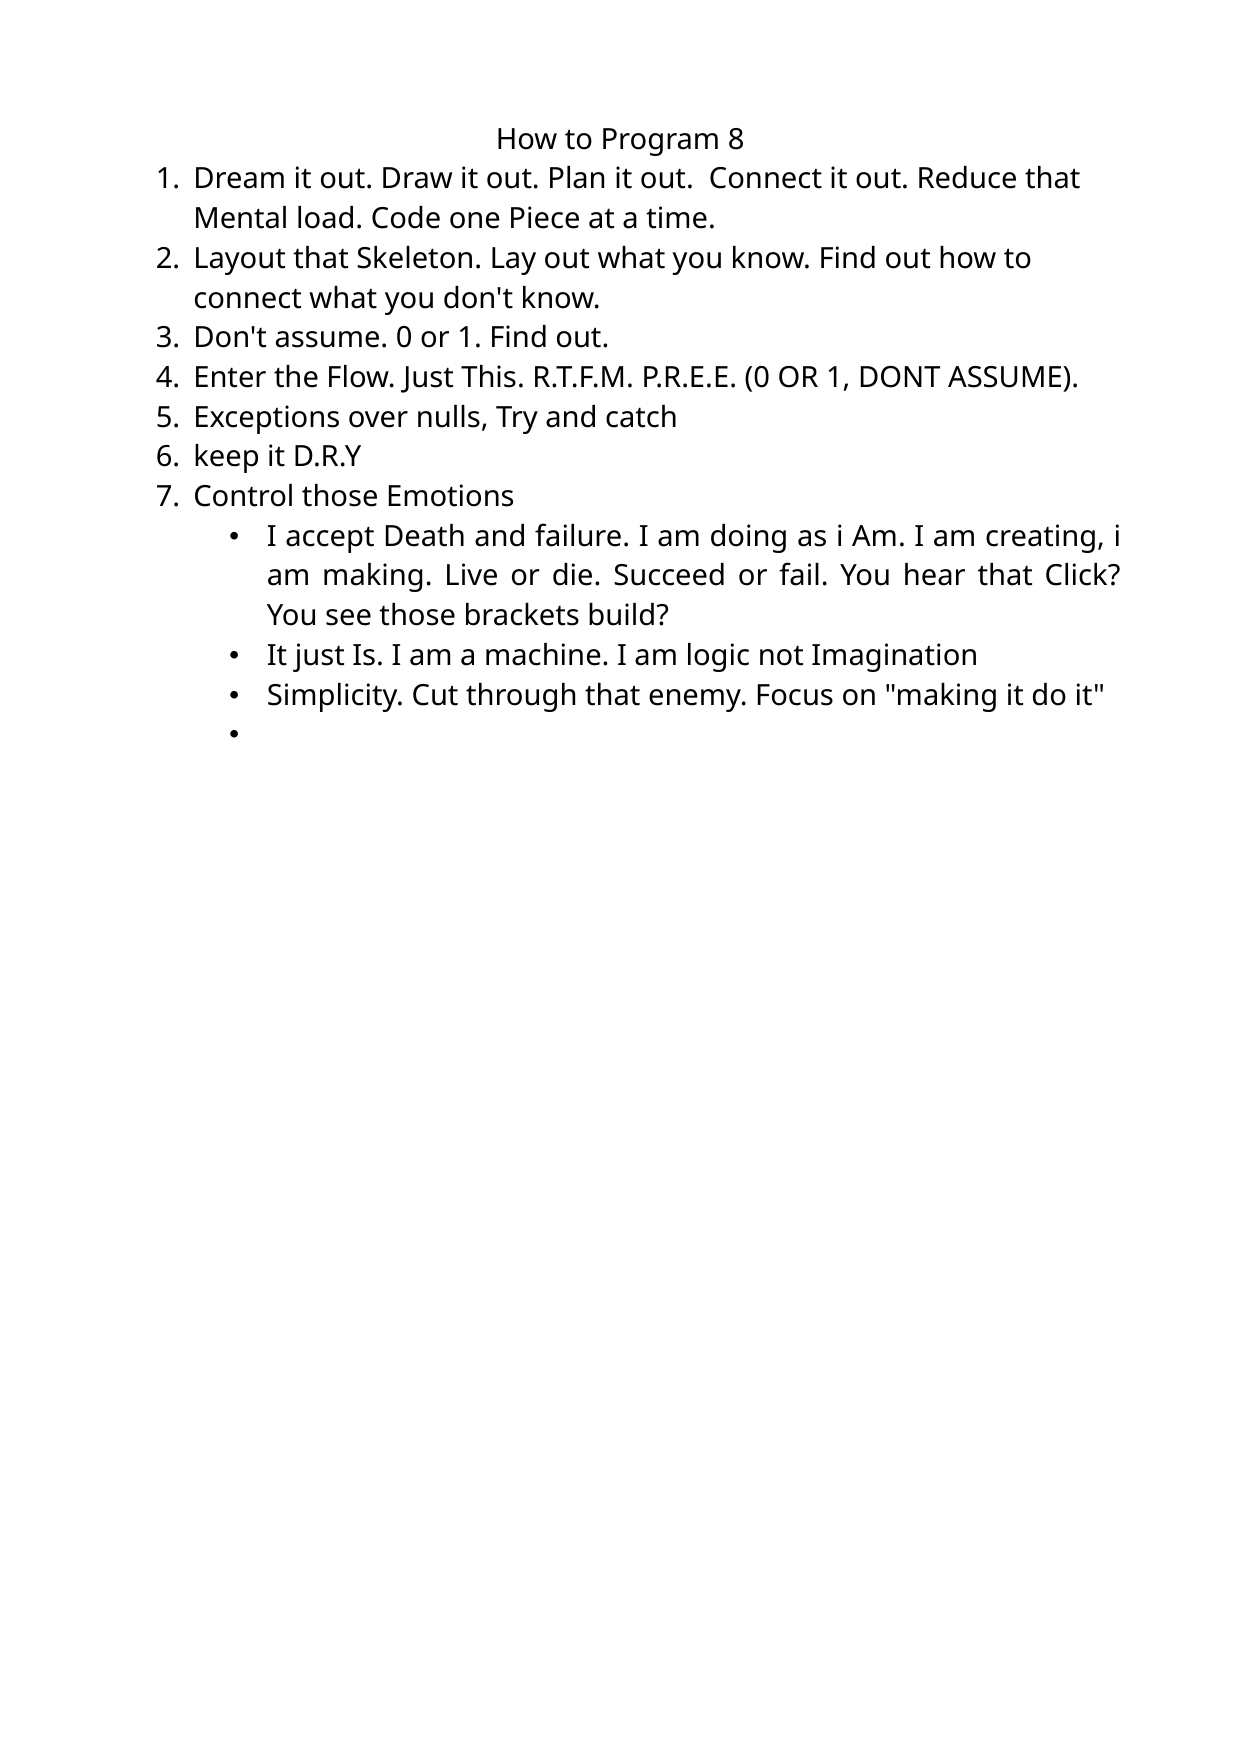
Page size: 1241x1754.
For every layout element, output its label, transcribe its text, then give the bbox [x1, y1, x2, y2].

list It just Is. I am a machine. I am logic not Imagination [229, 634, 1122, 674]
list Dream it out. Draw it out. Plan it out. Connect it out. Reduce that Mental load. Code one Piece at a time. [156, 158, 1122, 237]
list Exceptions over nulls, Try and catch [156, 396, 1122, 436]
list Simplicity. Cut through that enemy. Focus on "making it do it" [229, 674, 1122, 713]
list Layout that Skeleton. Lay out what you know. Find out how to connect what you don't know. [156, 237, 1122, 317]
list Enter the Flow. Just This. R.T.F.M. P.R.E.E. (0 OR 1, DONT ASSUME). [156, 356, 1122, 396]
text How to Program 8 [118, 118, 1122, 158]
list keep it D.R.Y [156, 436, 1122, 475]
list Don't assume. 0 or 1. Find out. [156, 317, 1122, 356]
list I accept Death and failure. I am doing as i Am. I am creating, i am making. Live or die. Succeed or fail. You hear that Click? You see those brackets build? [229, 515, 1122, 634]
list Control those Emotions [156, 475, 1122, 515]
